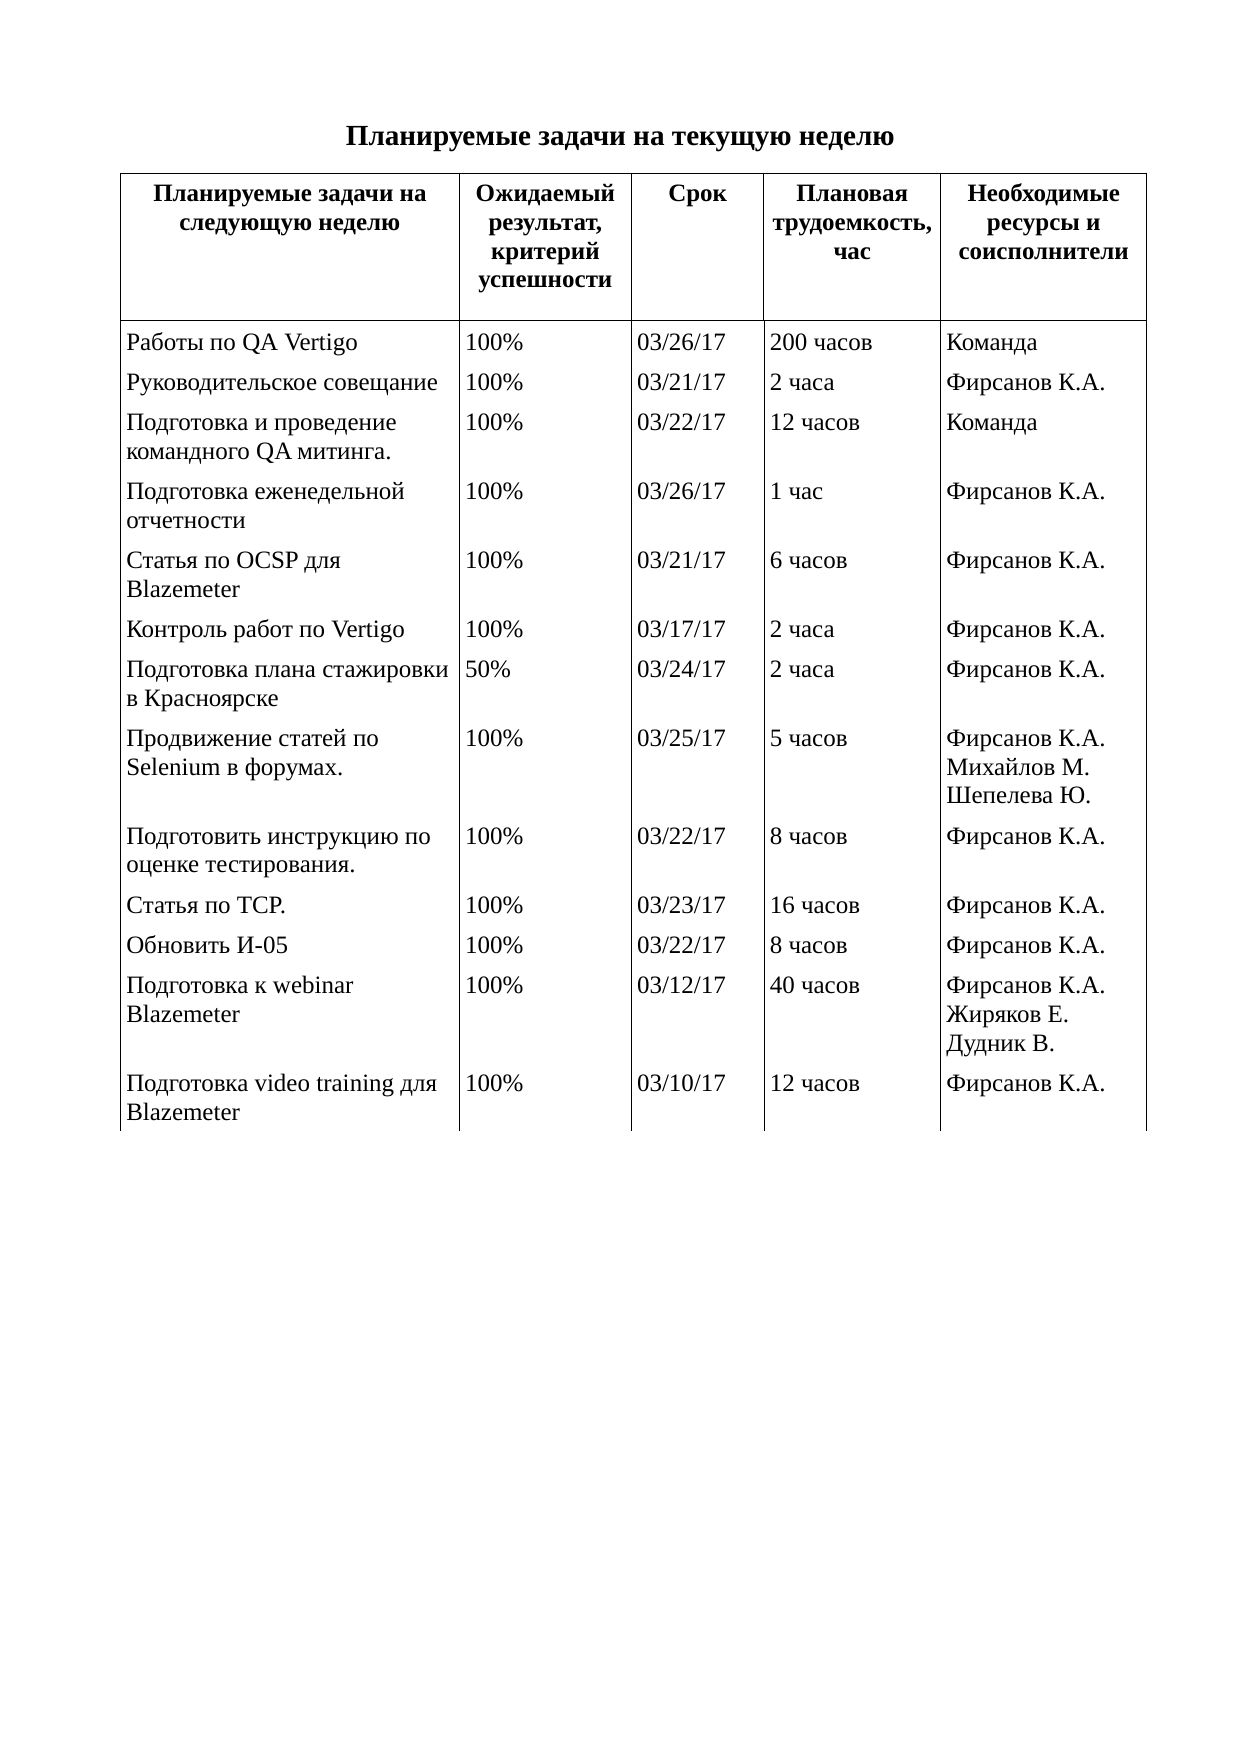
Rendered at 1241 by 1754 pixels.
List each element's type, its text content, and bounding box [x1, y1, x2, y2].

table_cell 16 часов [765, 884, 940, 924]
table_cell 50% [460, 649, 631, 717]
table_cell Фирсанов К.А. Жиряков Е. Дудник В. [941, 965, 1146, 1062]
table_cell Фирсанов К.А. [941, 470, 1146, 539]
table_cell Подготовка плана стажировки в Красноярске [121, 649, 459, 717]
table_header Срок [632, 174, 763, 320]
table_cell Статья по TCP. [121, 884, 459, 924]
table_cell Руководительское совещание [121, 361, 459, 401]
table_cell Команда [941, 321, 1146, 361]
table_cell 21.03.17 [632, 539, 764, 608]
table_cell Фирсанов К.А. [941, 608, 1146, 648]
table_cell 22.03.17 [632, 815, 764, 884]
table_cell 100% [460, 1062, 631, 1131]
table_cell Фирсанов К.А. [941, 815, 1146, 884]
table_cell 100% [460, 965, 631, 1062]
table_cell 12 часов [765, 401, 940, 470]
text Планируемые задачи на текущую неделю [118, 118, 1122, 152]
table_cell Подготовка к webinar Blazemeter [121, 965, 459, 1062]
table_cell 10.03.17 [632, 1062, 764, 1131]
table_cell Фирсанов К.А. [941, 361, 1146, 401]
table_cell Статья по OCSP для Blazemeter [121, 539, 459, 608]
table_cell Работы по QA Vertigo [121, 321, 459, 361]
table_cell 26.03.17 [632, 321, 764, 361]
table_cell Фирсанов К.А. [941, 539, 1146, 608]
table_cell 12.03.17 [632, 965, 764, 1062]
table_header Плановая трудоемкость, час [764, 174, 940, 320]
table_cell 21.03.17 [632, 361, 764, 401]
table_cell Подготовка video training для Blazemeter [121, 1062, 459, 1131]
table_cell 200 часов [765, 321, 940, 361]
table_cell 100% [460, 321, 631, 361]
table_cell 2 часа [765, 608, 940, 648]
table_cell 25.03.17 [632, 718, 764, 815]
table_cell Подготовка еженедельной отчетности [121, 470, 459, 539]
table_cell 100% [460, 924, 631, 964]
table_cell Фирсанов К.А. [941, 884, 1146, 924]
table_cell 100% [460, 539, 631, 608]
table_cell Команда [941, 401, 1146, 470]
table_cell Фирсанов К.А. [941, 1062, 1146, 1131]
table_cell 17.03.17 [632, 608, 764, 648]
table_cell 2 часа [765, 361, 940, 401]
table_cell Обновить И-05 [121, 924, 459, 964]
table_cell Контроль работ по Vertigo [121, 608, 459, 648]
table_cell 22.03.17 [632, 401, 764, 470]
table_cell Фирсанов К.А. Михайлов М. Шепелева Ю. [941, 718, 1146, 815]
table_cell 6 часов [765, 539, 940, 608]
table_cell 100% [460, 361, 631, 401]
table_cell 100% [460, 470, 631, 539]
table_cell 100% [460, 718, 631, 815]
table_cell 12 часов [765, 1062, 940, 1131]
table_cell 23.03.17 [632, 884, 764, 924]
table_cell 2 часа [765, 649, 940, 717]
table_cell Фирсанов К.А. [941, 924, 1146, 964]
table_cell Продвижение статей по Selenium в форумах. [121, 718, 459, 815]
table_cell Подготовка и проведение командного QA митинга. [121, 401, 459, 470]
table_cell 100% [460, 815, 631, 884]
table_cell 8 часов [765, 815, 940, 884]
table_cell Подготовить инструкцию по оценке тестирования. [121, 815, 459, 884]
table_header Планируемые задачи на следующую неделю [121, 174, 459, 320]
table_cell Фирсанов К.А. [941, 649, 1146, 717]
table_header Ожидаемый результат, критерий успешности [460, 174, 631, 320]
table_cell 100% [460, 884, 631, 924]
table_cell 1 час [765, 470, 940, 539]
table_cell 24.03.17 [632, 649, 764, 717]
table_header Необходимые ресурсы и соисполнители [941, 174, 1146, 320]
table_cell 26.03.17 [632, 470, 764, 539]
table_cell 40 часов [765, 965, 940, 1062]
table_cell 8 часов [765, 924, 940, 964]
table_cell 100% [460, 401, 631, 470]
table_cell 100% [460, 608, 631, 648]
table_cell 22.03.17 [632, 924, 764, 964]
table_cell 5 часов [765, 718, 940, 815]
